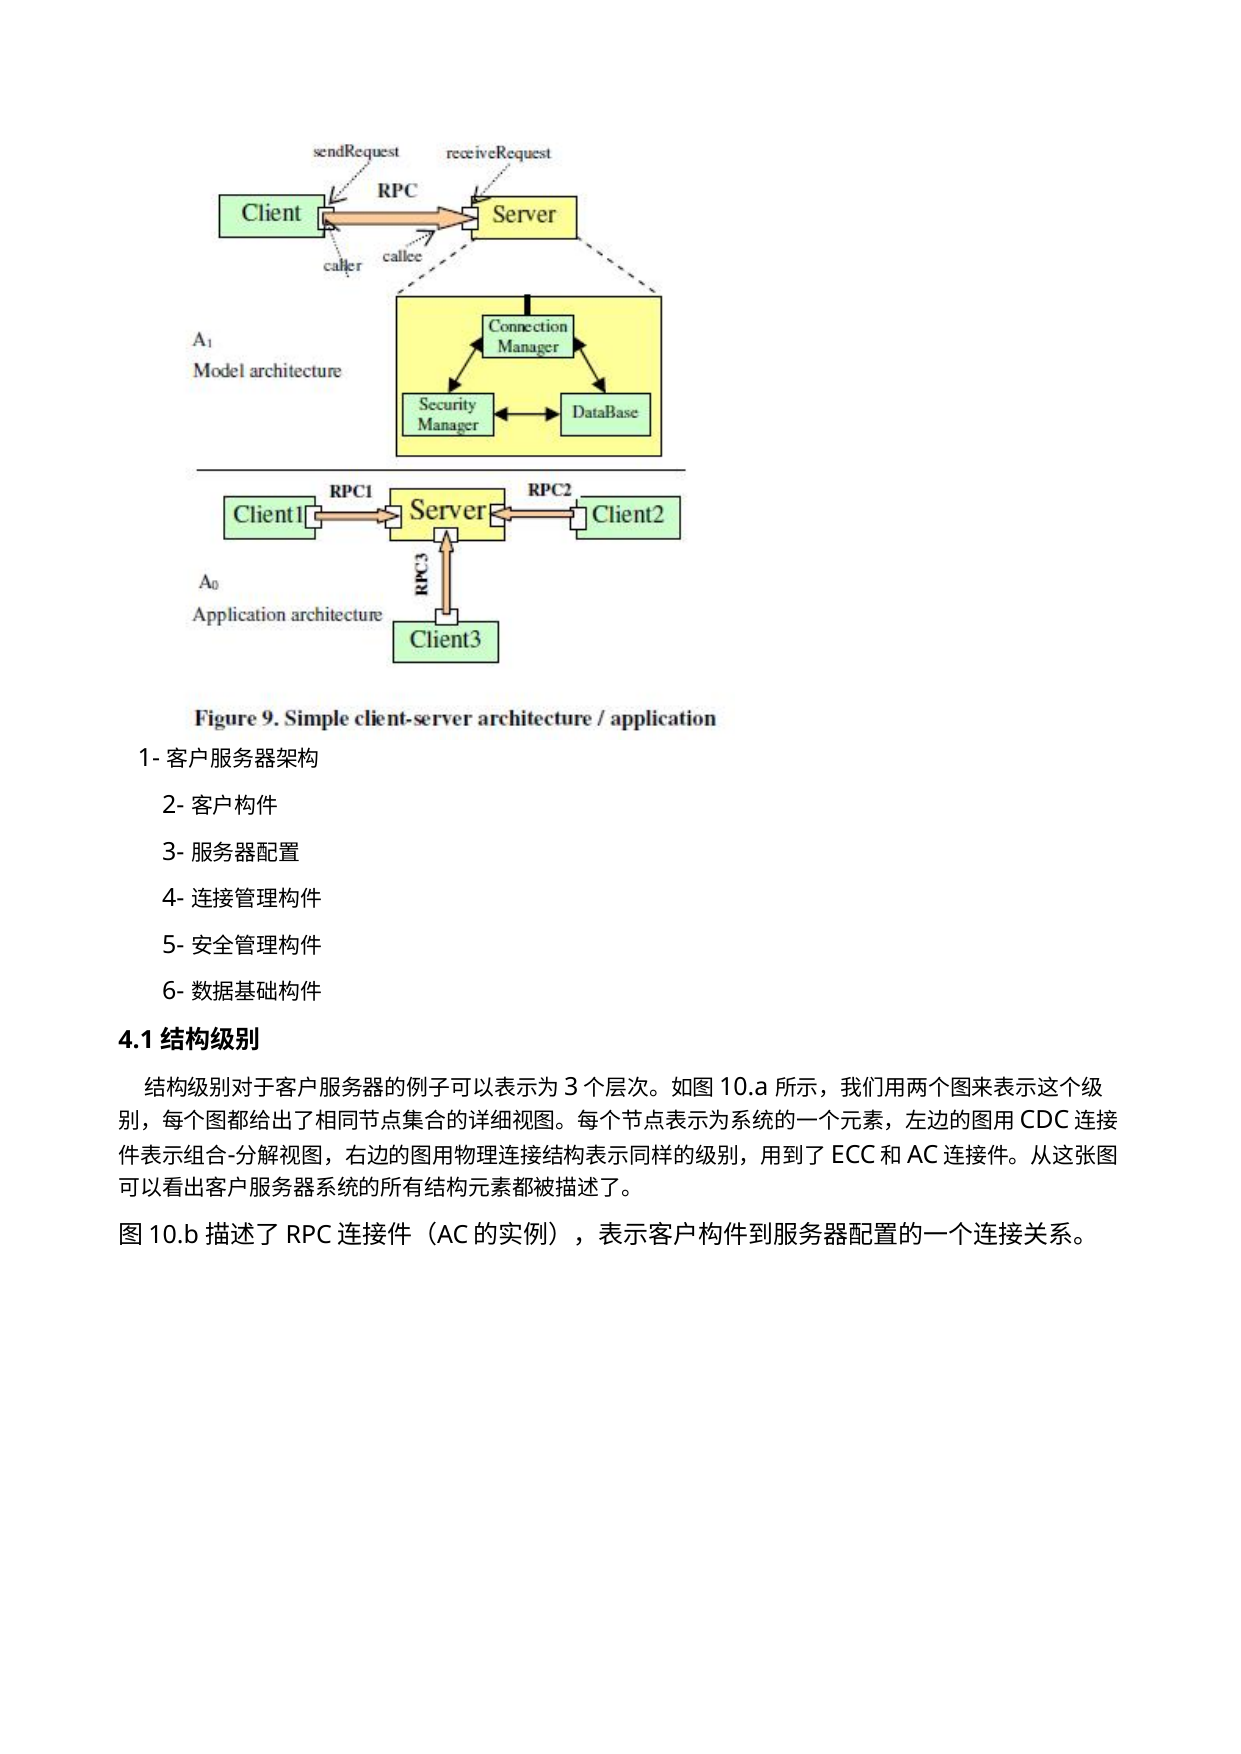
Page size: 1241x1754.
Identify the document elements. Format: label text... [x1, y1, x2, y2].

text 1- 客户服务器架构 [118, 118, 1122, 774]
picture [161, 118, 736, 740]
text 3- 服务器配置 [118, 833, 1122, 867]
text 6- 数据基础构件 [118, 973, 1122, 1007]
text 结构级别对于客户服务器的例子可以表示为3个层次。如图10.a 所示，我们用两个图来表示这个级别，每个图都给出了相同节点集合的详细视图。每个节点表示为系统的一个元素，左边的图用CDC连接件表示组合-分解视图，右边的图用物理连接结构表示同样的级别，用到了ECC和AC连接件。从这张图可以看出客户服务器系统的所有结构元素都被描述了。 [118, 1068, 1122, 1202]
text 5- 安全管理构件 [118, 926, 1122, 960]
text 4- 连接管理构件 [118, 880, 1122, 914]
text 2- 客户构件 [118, 787, 1122, 821]
text 4.1 结构级别 [118, 1019, 1122, 1056]
text 图10.b 描述了RPC连接件（AC的实例），表示客户构件到服务器配置的一个连接关系。 [118, 1214, 1122, 1251]
